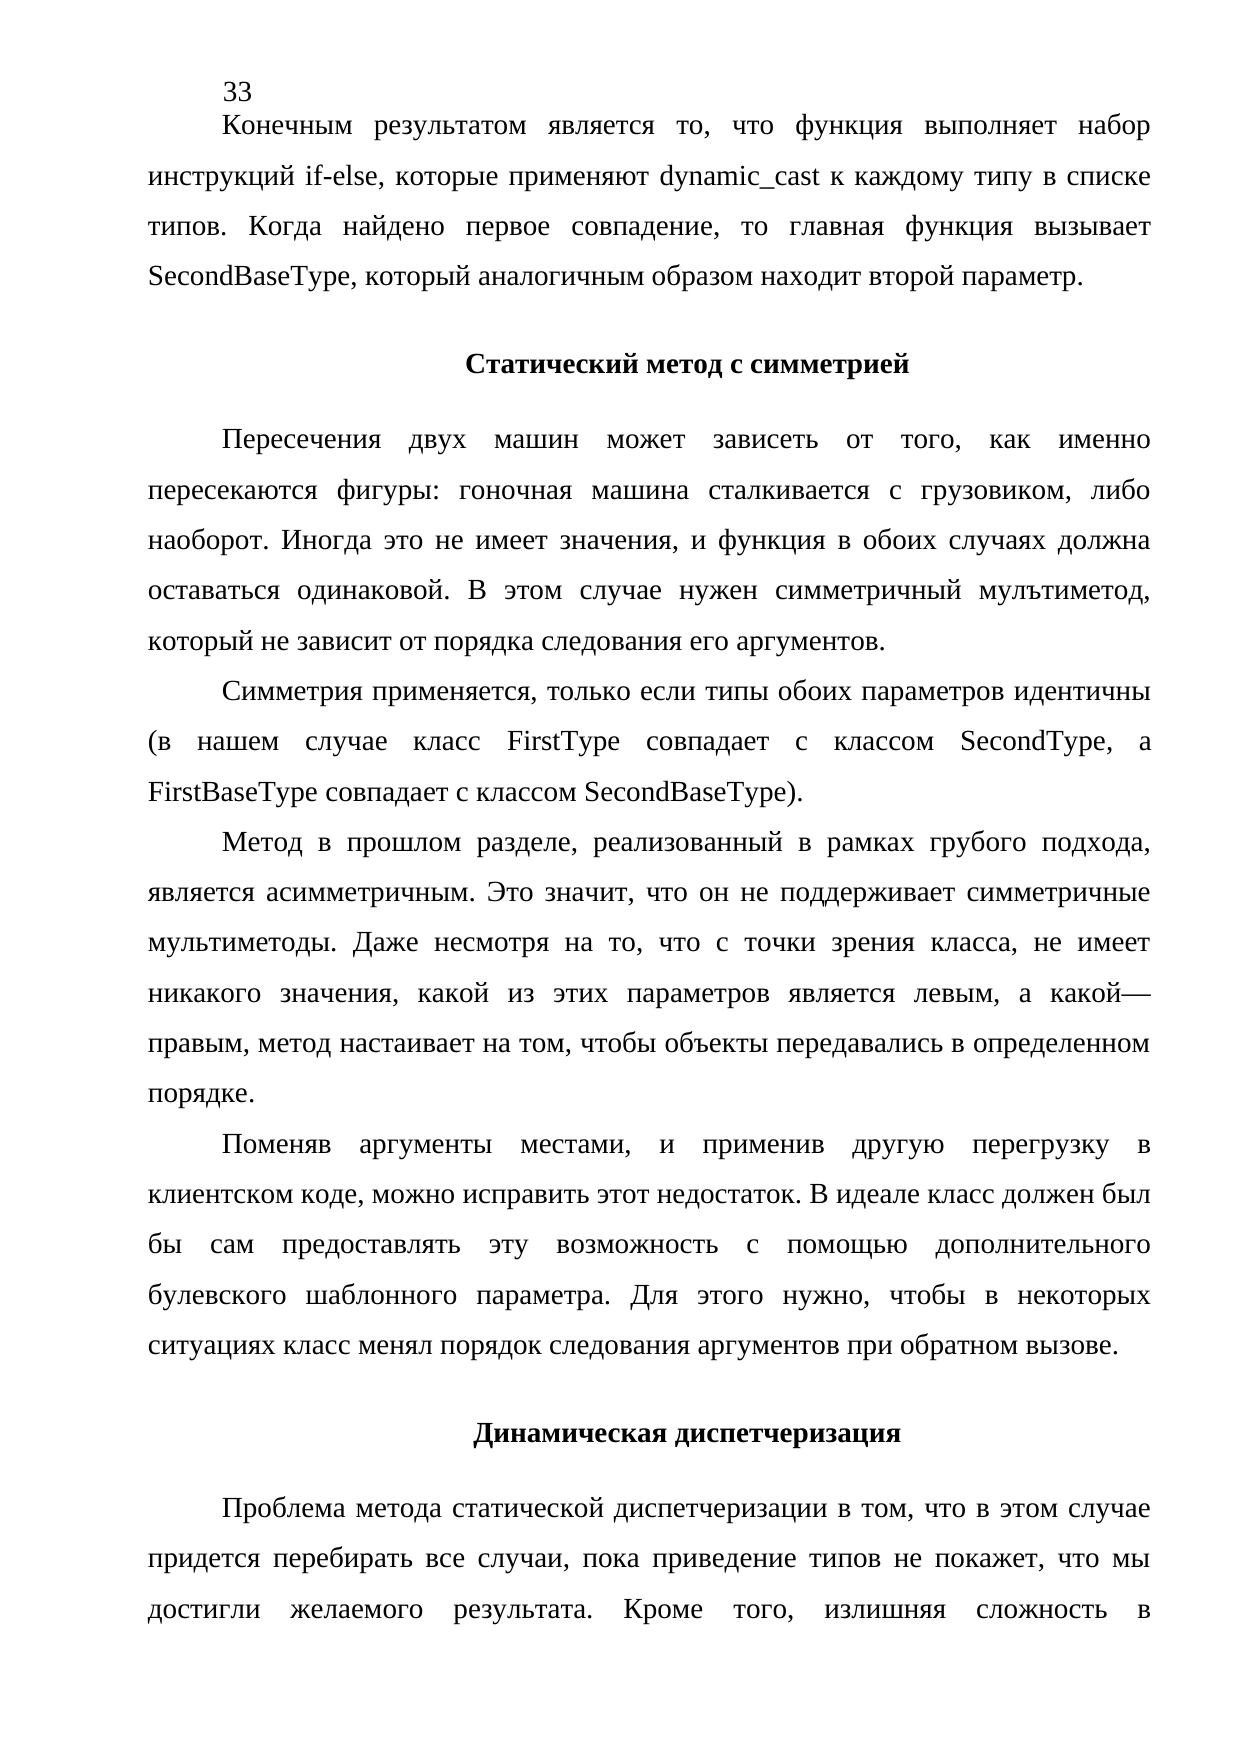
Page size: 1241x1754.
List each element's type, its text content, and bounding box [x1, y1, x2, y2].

subtitle Динамическая диспетчеризация [148, 1415, 1152, 1448]
text Проблема метода статической диспетчеризации в том, что в этом случае придется перебирать все случаи, пока приведение типов не покажет, что мы достигли желаемого результата. Кроме того, излишняя сложность в [148, 1490, 1152, 1624]
text Поменяв аргументы местами, и применив другую перегрузку в клиентском коде, можно исправить этот недостаток. В идеале класс должен был бы сам предоставлять эту возможность с помощью дополнительного булевского шаблонного параметра. Для этого нужно, чтобы в некоторых ситуациях класс менял порядок следования аргументов при обратном вызове. [148, 1126, 1152, 1361]
text Симметрия применяется, только если типы обоих параметров идентичны (в нашем случае класс FirstType совпадает с классом SecondType, a FirstBaseType совпадает с классом SecondBaseType). [148, 673, 1152, 807]
subtitle Статический метод c симметрией [148, 346, 1152, 380]
text Метод в прошлом разделе, реализованный в рамках грубого подхода, является асимметричным. Это значит, что он не поддерживает симметричные мультиметоды. Даже несмотря на то, что с точки зрения класса, не имеет никакого значения, какой из этих параметров является левым, а какой— правым, метод настаивает на том, чтобы объекты передавались в определенном порядке. [148, 824, 1152, 1109]
text Конечным результатом является то, что функция выполняет набор инструкций if-else, которые применяют dynamic_cast к каждому типу в списке типов. Когда найдено первое совпадение, то главная функция вызывает SecondBaseType, который аналогичным образом находит второй параметр. [148, 107, 1152, 292]
text Пересечения двух машин может зависеть от того, как именно пересекаются фигуры: гоночная машина сталкивается с грузовиком, либо наоборот. Иногда это не имеет значения, и функция в обоих случаях должна оставаться одинаковой. В этом случае нужен симметричный мулътиметод, который не зависит от порядка следования его аргументов. [148, 421, 1152, 656]
